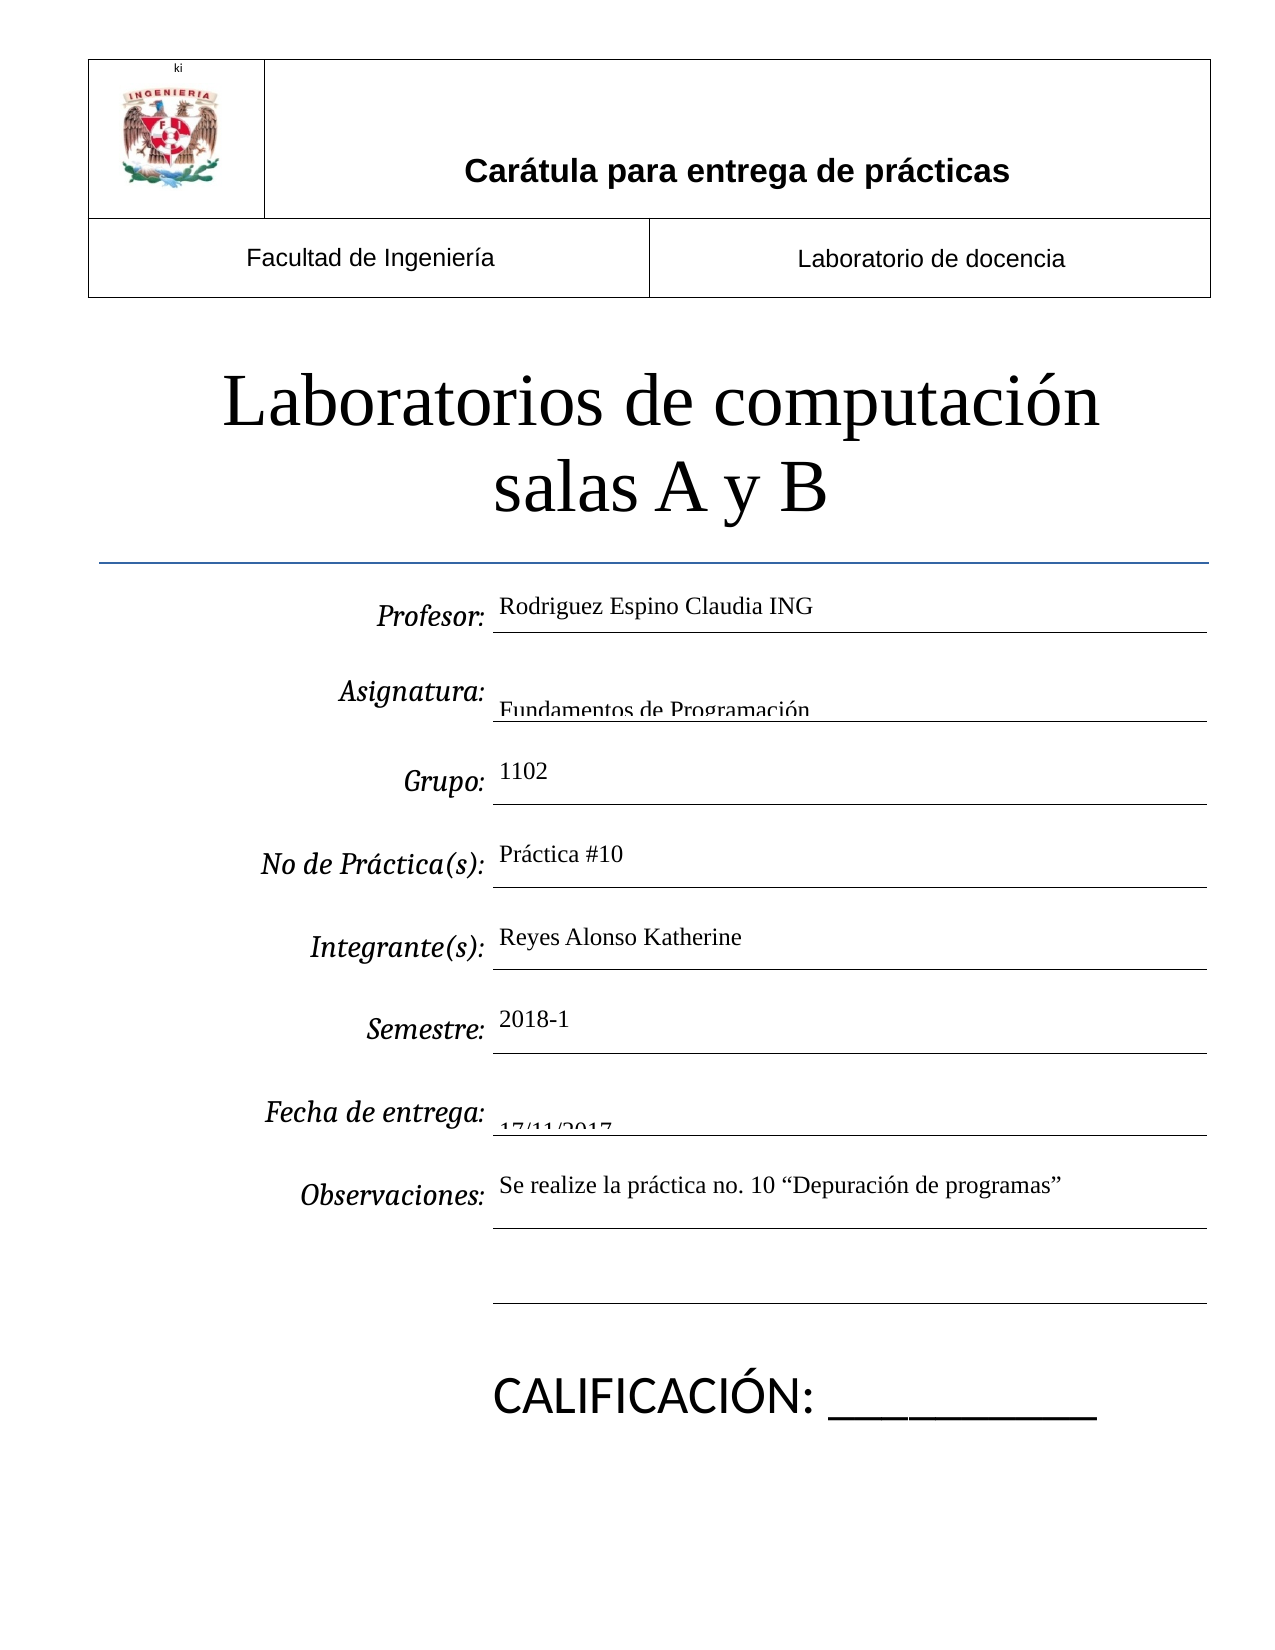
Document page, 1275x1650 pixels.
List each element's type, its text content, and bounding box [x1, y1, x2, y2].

table_cell Asignatura: [118, 631, 493, 721]
table_header [493, 556, 1207, 562]
table_cell 17/11/2017 [493, 1054, 1207, 1135]
table_cell Grupo: [118, 721, 493, 804]
table_cell Reyes Alonso Katherine [493, 888, 1207, 969]
table_header [118, 556, 493, 562]
table_cell [493, 1229, 1207, 1303]
table_cell Laboratorio de docencia [650, 219, 1210, 297]
table_cell Semestre: [118, 969, 493, 1052]
table_cell No de Práctica(s): [118, 804, 493, 887]
table_cell Fundamentos de Programación [493, 633, 1207, 721]
table_cell Observaciones: [118, 1135, 493, 1228]
text salas A y B [118, 441, 1205, 528]
table_cell Facultad de Ingeniería [89, 219, 649, 297]
table_cell Se realize la práctica no. 10 “Depuración de programas” [493, 1136, 1207, 1228]
table_header ki [89, 60, 264, 217]
table_cell [118, 1228, 493, 1303]
text Laboratorios de computación [118, 355, 1205, 441]
table_header Rodriguez Espino Claudia ING [493, 564, 1207, 631]
table_cell Integrante(s): [118, 887, 493, 969]
text CALIFICACIÓN: __________ [118, 1361, 1205, 1427]
table_cell Fecha de entrega: [118, 1053, 493, 1135]
table_cell 1102 [493, 722, 1207, 804]
table_cell 2018-1 [493, 970, 1207, 1052]
table_header Carátula para entrega de prácticas [265, 60, 1210, 217]
table_cell Práctica #10 [493, 805, 1207, 887]
table_header Profesor: [118, 564, 493, 631]
